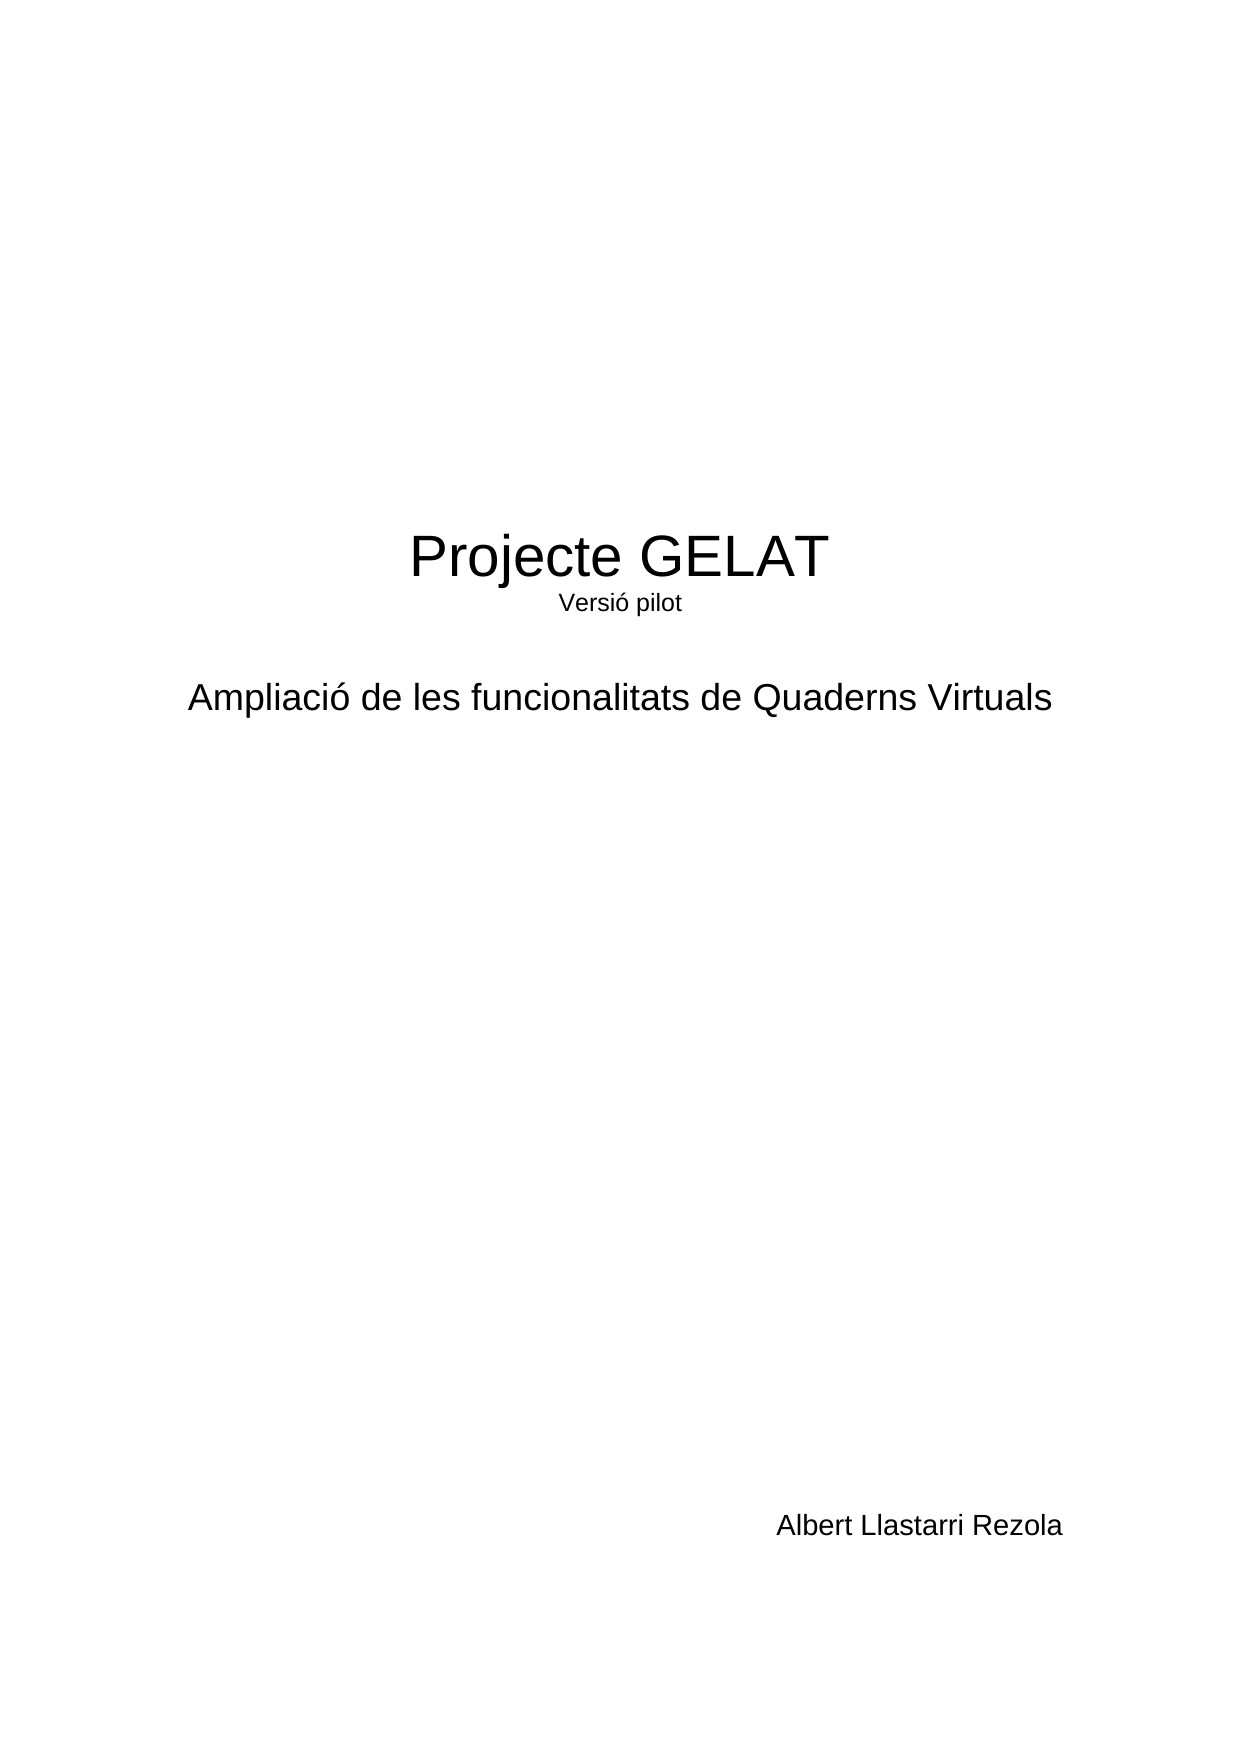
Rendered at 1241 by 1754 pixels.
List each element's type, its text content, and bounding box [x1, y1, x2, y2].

text Albert Llastarri Rezola [177, 1508, 1063, 1542]
text Projecte GELAT [177, 521, 1063, 588]
text Ampliació de les funcionalitats de Quaderns Virtuals [177, 675, 1063, 718]
text Versió pilot [177, 588, 1063, 617]
